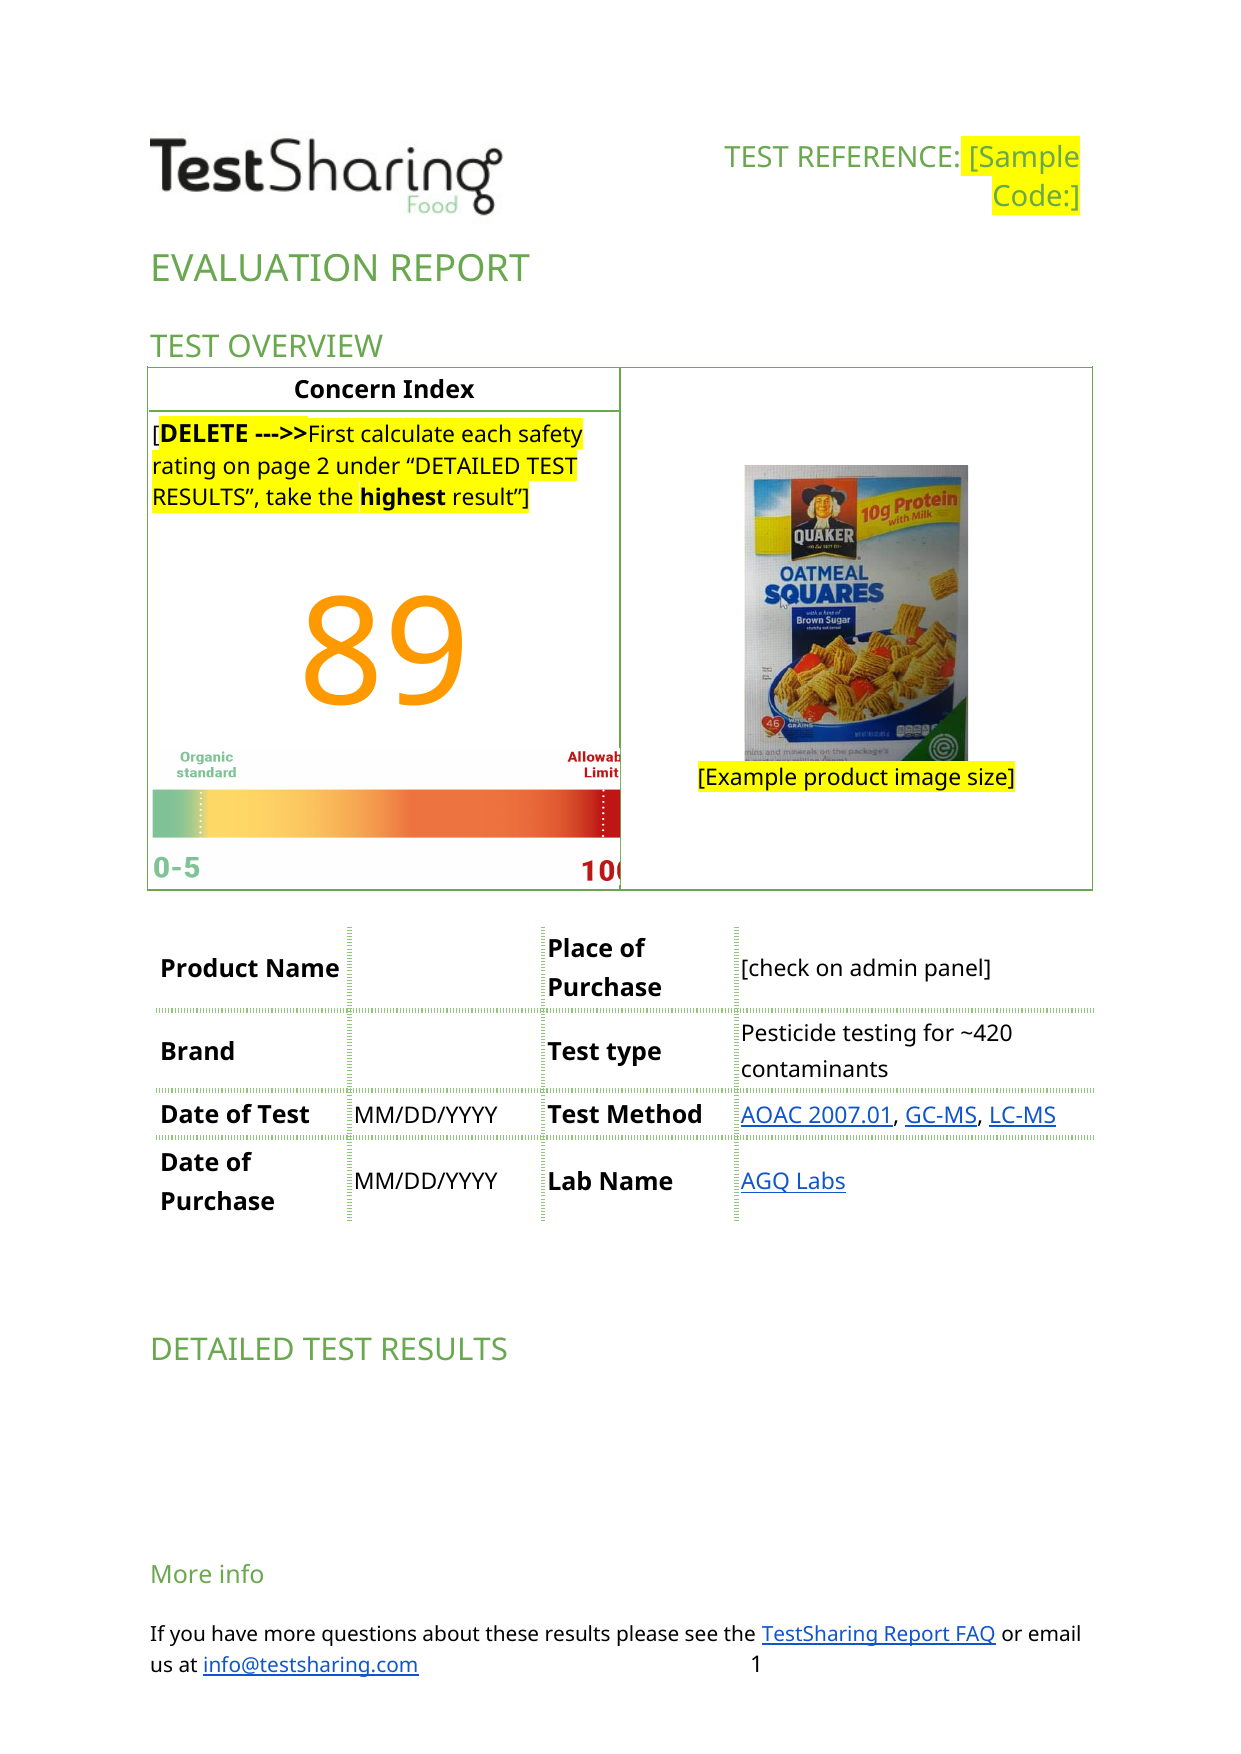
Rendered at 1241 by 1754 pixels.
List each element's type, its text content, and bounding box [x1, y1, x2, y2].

table_cell Pesticide testing for ~420 contaminants [736, 1008, 1094, 1088]
picture [150, 120, 524, 231]
table_cell Date of Purchase [156, 1135, 349, 1222]
table_header [check on admin panel] [736, 927, 1094, 1008]
table_cell Date of Test [156, 1088, 349, 1135]
table_cell Test type [543, 1008, 736, 1088]
table_cell AGQ Labs [736, 1135, 1094, 1222]
table_header Product Name [156, 927, 349, 1008]
table_cell MM/DD/YYYY [349, 1088, 543, 1135]
table_cell Test Method [543, 1088, 736, 1135]
table_cell Brand [156, 1008, 349, 1088]
subtitle TEST OVERVIEW [150, 324, 1090, 366]
picture [902, 465, 969, 761]
picture [151, 748, 621, 885]
table_header [Example product image size] [621, 368, 1092, 889]
table_cell [349, 1008, 543, 1088]
table_cell AOAC 2007.01, GC-MS, LC-MS [736, 1088, 1094, 1135]
table_header Place of Purchase [543, 927, 736, 1008]
table_header Concern Index [148, 368, 619, 410]
subtitle DETAILED TEST RESULTS [150, 1327, 1090, 1369]
table_cell [DELETE --->>First calculate each safety rating on page 2 under “DETAILED TEST RESULTS”, take the highest result”] 89 [148, 411, 619, 889]
table_header [349, 927, 543, 1008]
table_cell MM/DD/YYYY [349, 1135, 543, 1222]
table_cell Lab Name [543, 1135, 736, 1222]
